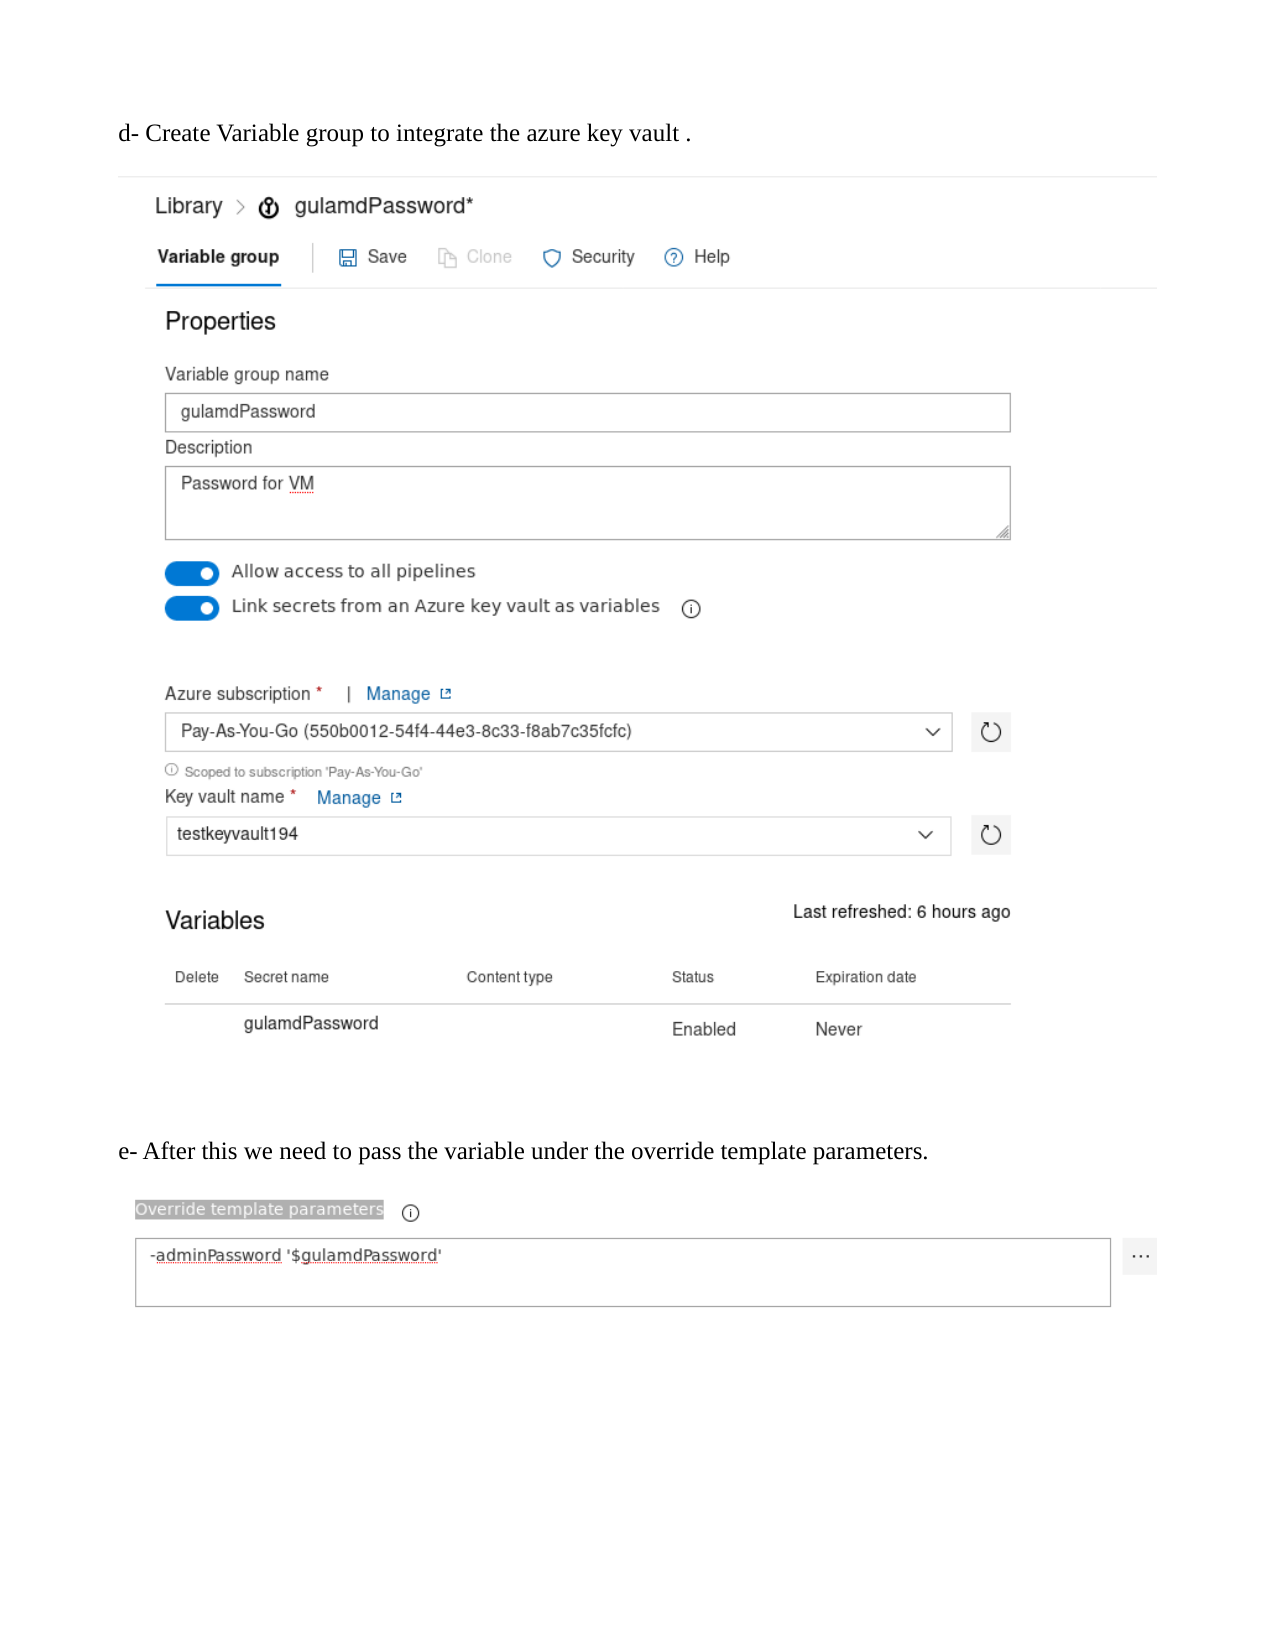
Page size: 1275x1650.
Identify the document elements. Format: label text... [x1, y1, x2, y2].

text d- Create Variable group to integrate the azure key vault . [118, 118, 1157, 147]
text e- After this we need to pass the variable under the override template parameters. [118, 1136, 1157, 1164]
picture [118, 1193, 1157, 1321]
picture [118, 175, 1157, 1079]
